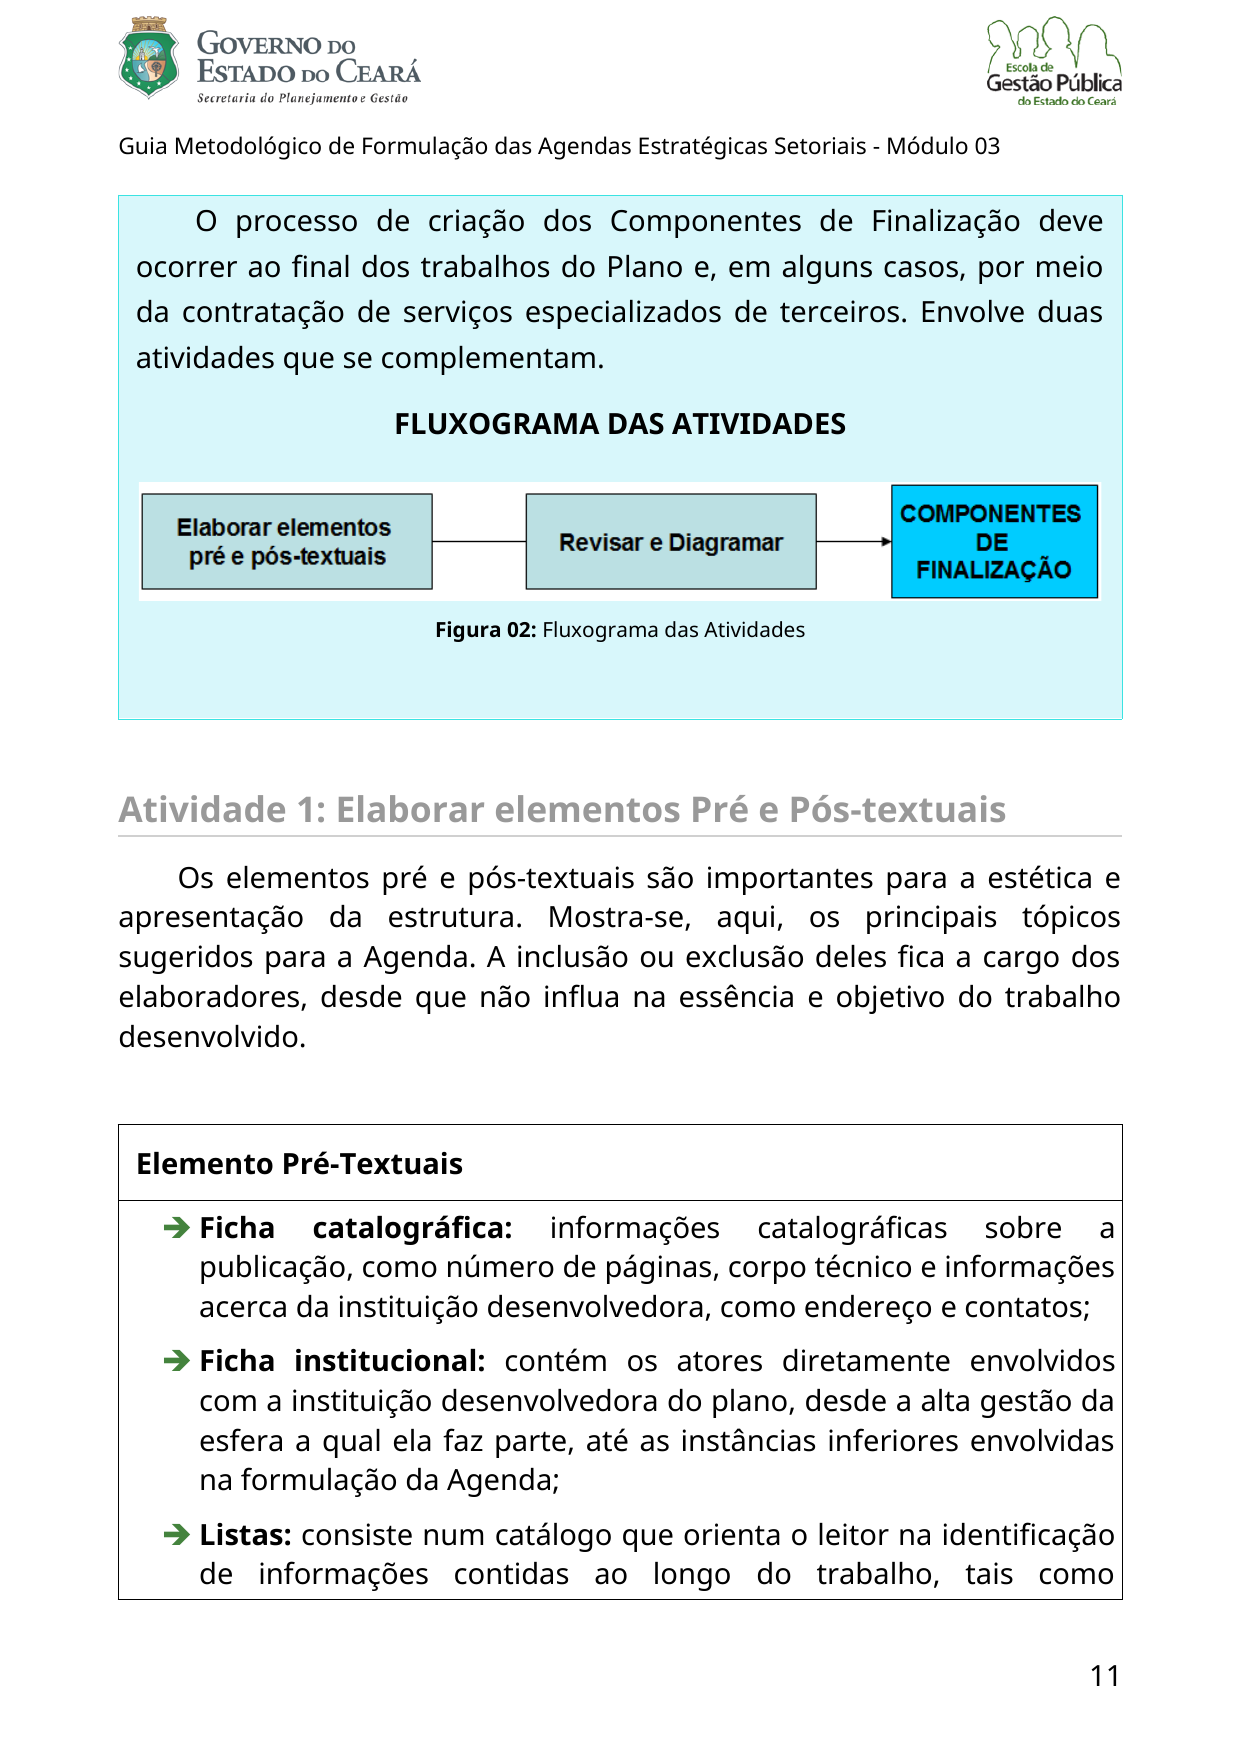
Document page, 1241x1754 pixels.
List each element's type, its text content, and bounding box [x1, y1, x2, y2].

picture [118, 16, 1122, 105]
picture [138, 482, 1102, 601]
table_header Elemento Pré-Textuais [119, 1125, 1122, 1200]
text Os elementos pré e pós-textuais são importantes para a estética e apresentação da estrutura. Mostra-se, aqui, os principais tópicos sugeridos para a Agenda. A inclusão ou exclusão deles fica a cargo dos elaboradores, desde que não influa na essência e objetivo do trabalho desenvolvido. [118, 857, 1122, 1056]
table_cell Ficha catalográfica: informações catalográficas sobre a publicação, como número de páginas, corpo técnico e informações acerca da instituição desenvolvedora, como endereço e contatos; Ficha institucional: contém os atores diretamente envolvidos com a instituição desenvolvedora do plano, desde a alta gestão da esfera a qual ela faz parte, até as instâncias inferiores envolvidas na formulação da Agenda; Listas: consiste num catálogo que orienta o leitor na identificação de informações contidas ao longo do trabalho, tais como [119, 1201, 1122, 1599]
table_cell O processo de criação dos Componentes de Finalização deve ocorrer ao final dos trabalhos do Plano e, em alguns casos, por meio da contratação de serviços especializados de terceiros. Envolve duas atividades que se complementam. FLUXOGRAMA DAS ATIVIDADES Figura 02: Fluxograma das Atividades [119, 196, 1122, 718]
subtitle Atividade 1: Elaborar elementos Pré e Pós-textuais [118, 785, 1122, 835]
